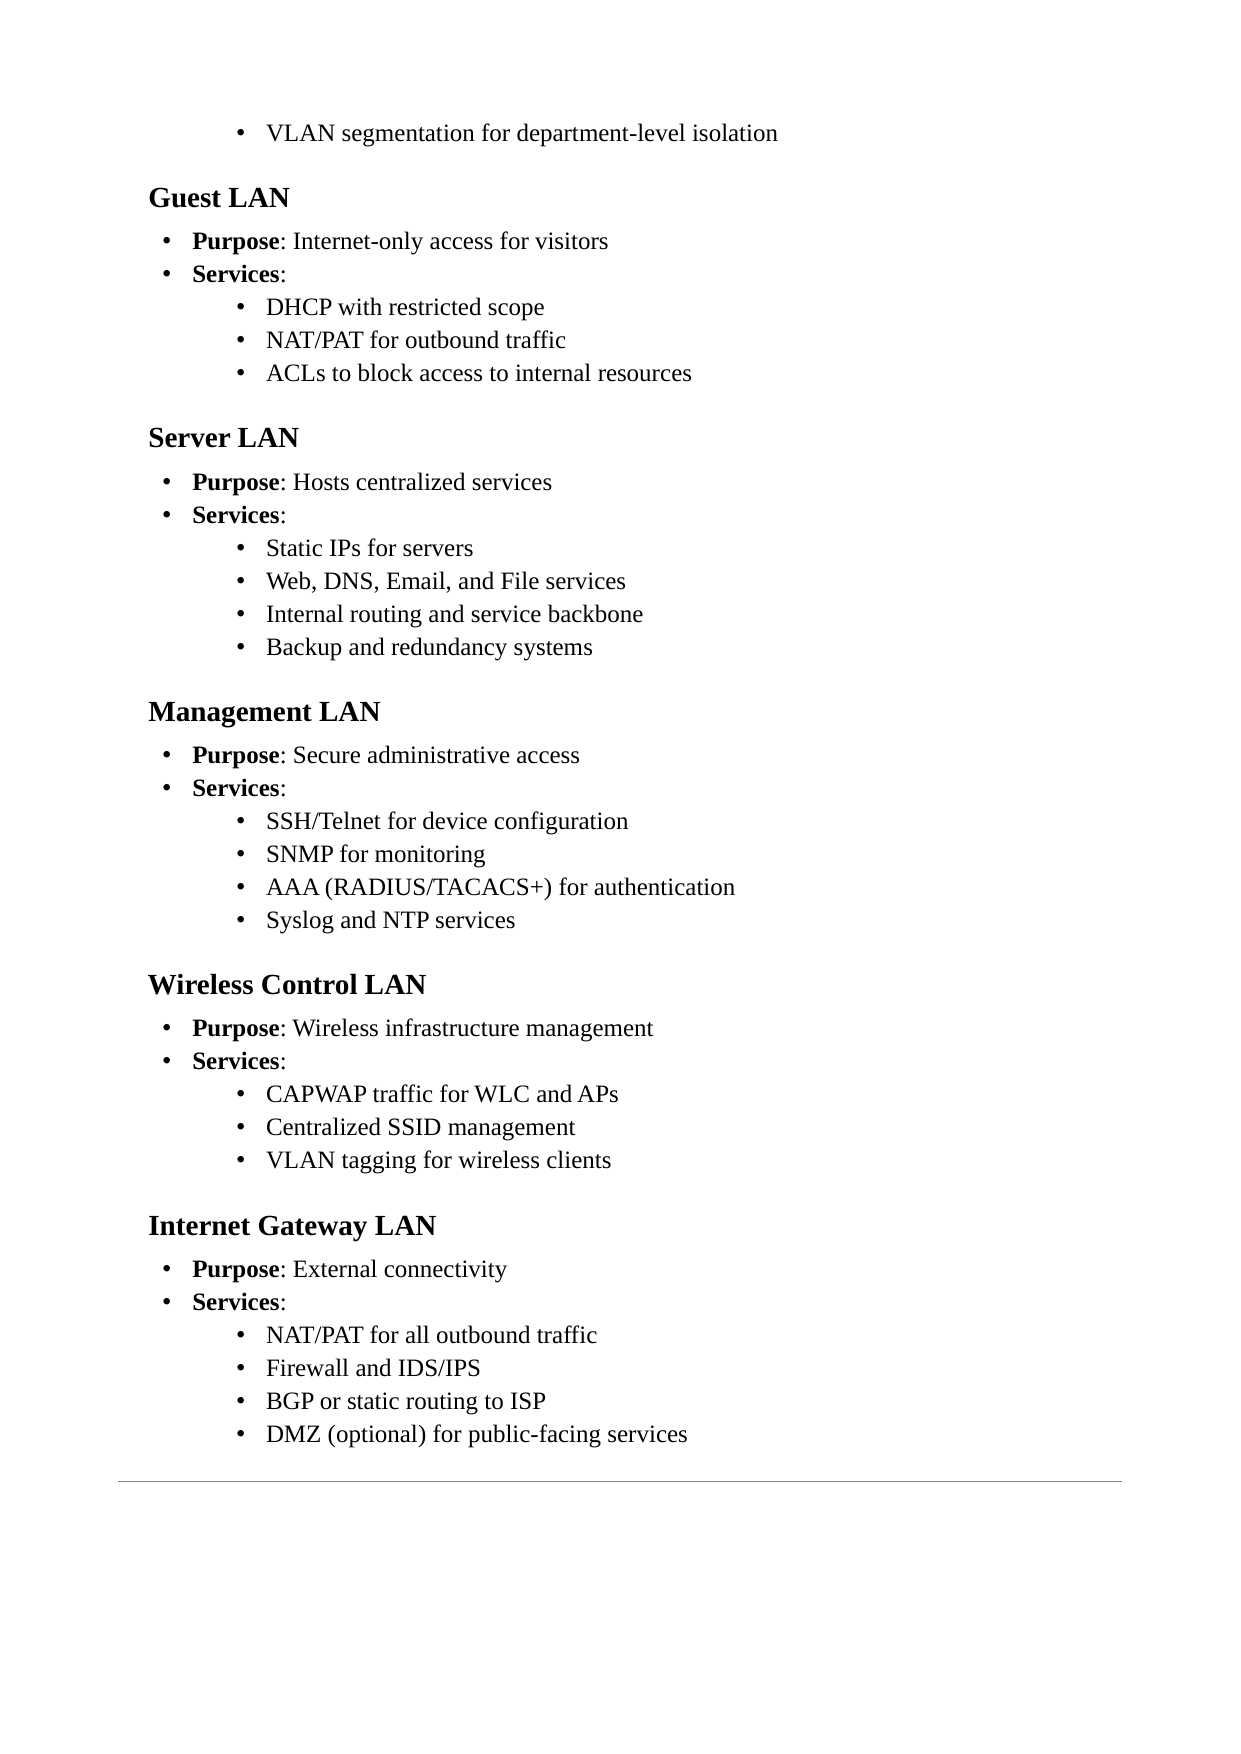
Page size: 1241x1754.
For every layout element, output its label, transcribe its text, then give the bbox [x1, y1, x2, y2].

list AAA (RADIUS/TACACS+) for authentication [236, 872, 1122, 901]
list Web, DNS, Email, and File services [236, 566, 1122, 594]
list Backup and redundancy systems [236, 632, 1122, 661]
subtitle 🔹 Wireless Control LAN [118, 967, 1122, 1001]
list SNMP for monitoring [236, 839, 1122, 868]
list ACLs to block access to internal resources [236, 358, 1122, 387]
list VLAN tagging for wireless clients [236, 1145, 1122, 1174]
list Syslog and NTP services [236, 905, 1122, 934]
list Services: [162, 259, 1122, 288]
list CAPWAP traffic for WLC and APs [236, 1079, 1122, 1108]
list Centralized SSID management [236, 1112, 1122, 1141]
list Services: [162, 773, 1122, 802]
list NAT/PAT for all outbound traffic [236, 1320, 1122, 1348]
list Services: [162, 1046, 1122, 1075]
list Purpose: External connectivity [162, 1254, 1122, 1282]
subtitle 🔹 Guest LAN [118, 180, 1122, 214]
list SSH/Telnet for device configuration [236, 806, 1122, 835]
list Static IPs for servers [236, 533, 1122, 561]
list BGP or static routing to ISP [236, 1386, 1122, 1414]
list Services: [162, 500, 1122, 528]
subtitle 🔹 Server LAN [118, 421, 1122, 454]
list VLAN segmentation for department-level isolation [236, 118, 1122, 147]
subtitle 🔹 Internet Gateway LAN [118, 1208, 1122, 1241]
list DMZ (optional) for public-facing services [236, 1419, 1122, 1447]
subtitle 🔹 Management LAN [118, 694, 1122, 727]
list NAT/PAT for outbound traffic [236, 325, 1122, 354]
list Purpose: Secure administrative access [162, 740, 1122, 769]
list DHCP with restricted scope [236, 292, 1122, 321]
list Purpose: Internet-only access for visitors [162, 226, 1122, 255]
list Purpose: Wireless infrastructure management [162, 1013, 1122, 1042]
list Purpose: Hosts centralized services [162, 467, 1122, 495]
list Services: [162, 1287, 1122, 1315]
list Firewall and IDS/IPS [236, 1353, 1122, 1381]
list Internal routing and service backbone [236, 599, 1122, 627]
